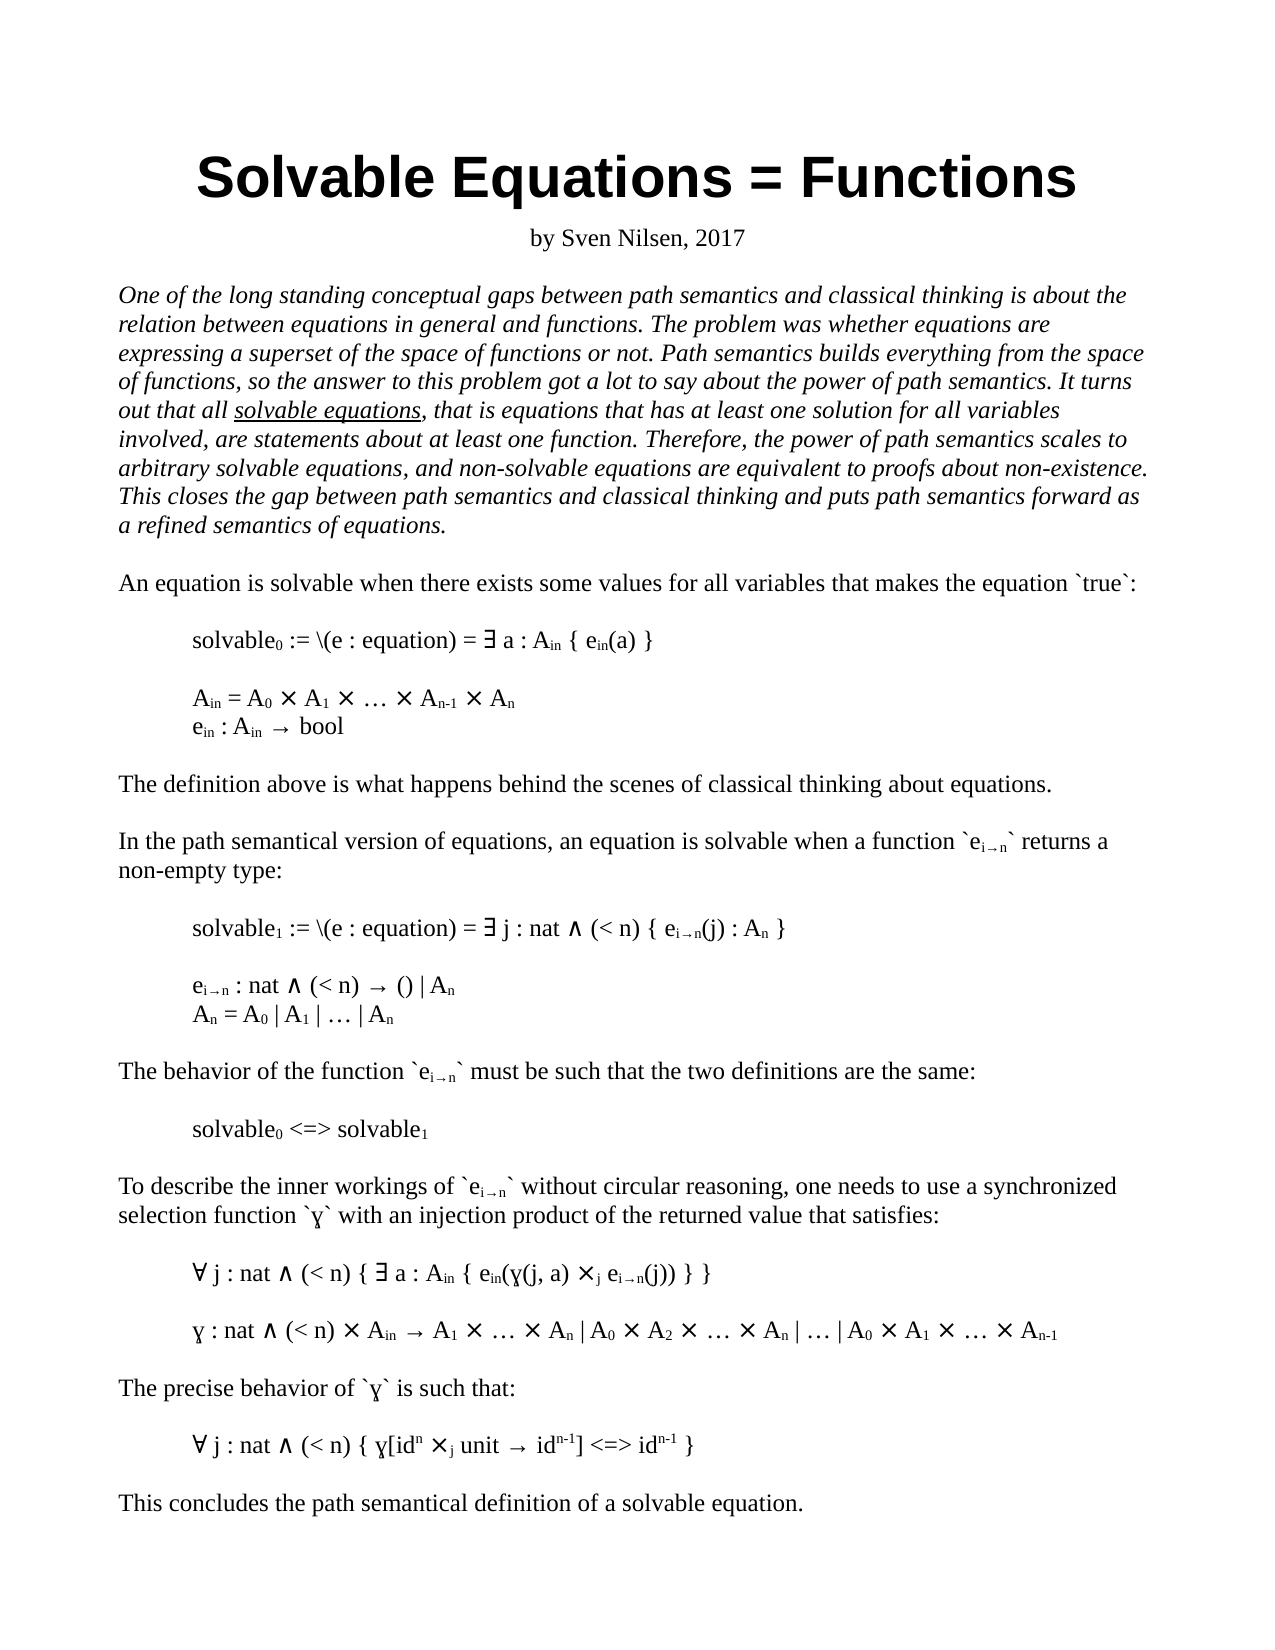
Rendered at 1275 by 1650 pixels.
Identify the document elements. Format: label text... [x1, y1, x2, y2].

text ∀ j : nat ∧ (< n) { ɣ[idn ⨯j unit → idn-1] <=> idn-1 } [118, 1430, 1157, 1459]
text The definition above is what happens behind the scenes of classical thinking about equations. [118, 769, 1157, 798]
text ∀ j : nat ∧ (< n) { ∃ a : Ain { ein(ɣ(j, a) ⨯j ei→n(j)) } } [118, 1258, 1157, 1286]
text The precise behavior of `ɣ` is such that: [118, 1373, 1157, 1401]
text In the path semantical version of equations, an equation is solvable when a function `ei→n` returns a non-empty type: [118, 826, 1157, 884]
text solvable0 := \(e : equation) = ∃ a : Ain { ein(a) } [118, 625, 1157, 654]
text To describe the inner workings of `ei→n` without circular reasoning, one needs to use a synchronized selection function `ɣ` with an injection product of the returned value that satisfies: [118, 1171, 1157, 1229]
title Solvable Equations = Functions [118, 143, 1157, 210]
text One of the long standing conceptual gaps between path semantics and classical thinking is about the relation between equations in general and functions. The problem was whether equations are expressing a superset of the space of functions or not. Path semantics builds everything from the space of functions, so the answer to this problem got a lot to say about the power of path semantics. It turns out that all solvable equations, that is equations that has at least one solution for all variables involved, are statements about at least one function. Therefore, the power of path semantics scales to arbitrary solvable equations, and non-solvable equations are equivalent to proofs about non-existence. This closes the gap between path semantics and classical thinking and puts path semantics forward as a refined semantics of equations. [118, 280, 1157, 539]
text An = A0 | A1 | … | An [118, 999, 1157, 1028]
text An equation is solvable when there exists some values for all variables that makes the equation `true`: [118, 568, 1157, 596]
text ei→n : nat ∧ (< n) → () | An [118, 970, 1157, 999]
text solvable0 <=> solvable1 [118, 1114, 1157, 1143]
text This concludes the path semantical definition of a solvable equation. [118, 1488, 1157, 1516]
text The behavior of the function `ei→n` must be such that the two definitions are the same: [118, 1056, 1157, 1085]
text by Sven Nilsen, 2017 [118, 223, 1157, 251]
text ɣ : nat ∧ (< n) ⨯ Ain → A1 ⨯ … ⨯ An | A0 ⨯ A2 ⨯ … ⨯ An | … | A0 ⨯ A1 ⨯ … ⨯ An-1 [118, 1315, 1157, 1344]
text solvable1 := \(e : equation) = ∃ j : nat ∧ (< n) { ei→n(j) : An } [118, 913, 1157, 941]
text Ain = A0 ⨯ A1 ⨯ … ⨯ An-1 ⨯ An [118, 683, 1157, 711]
text ein : Ain → bool [118, 711, 1157, 740]
